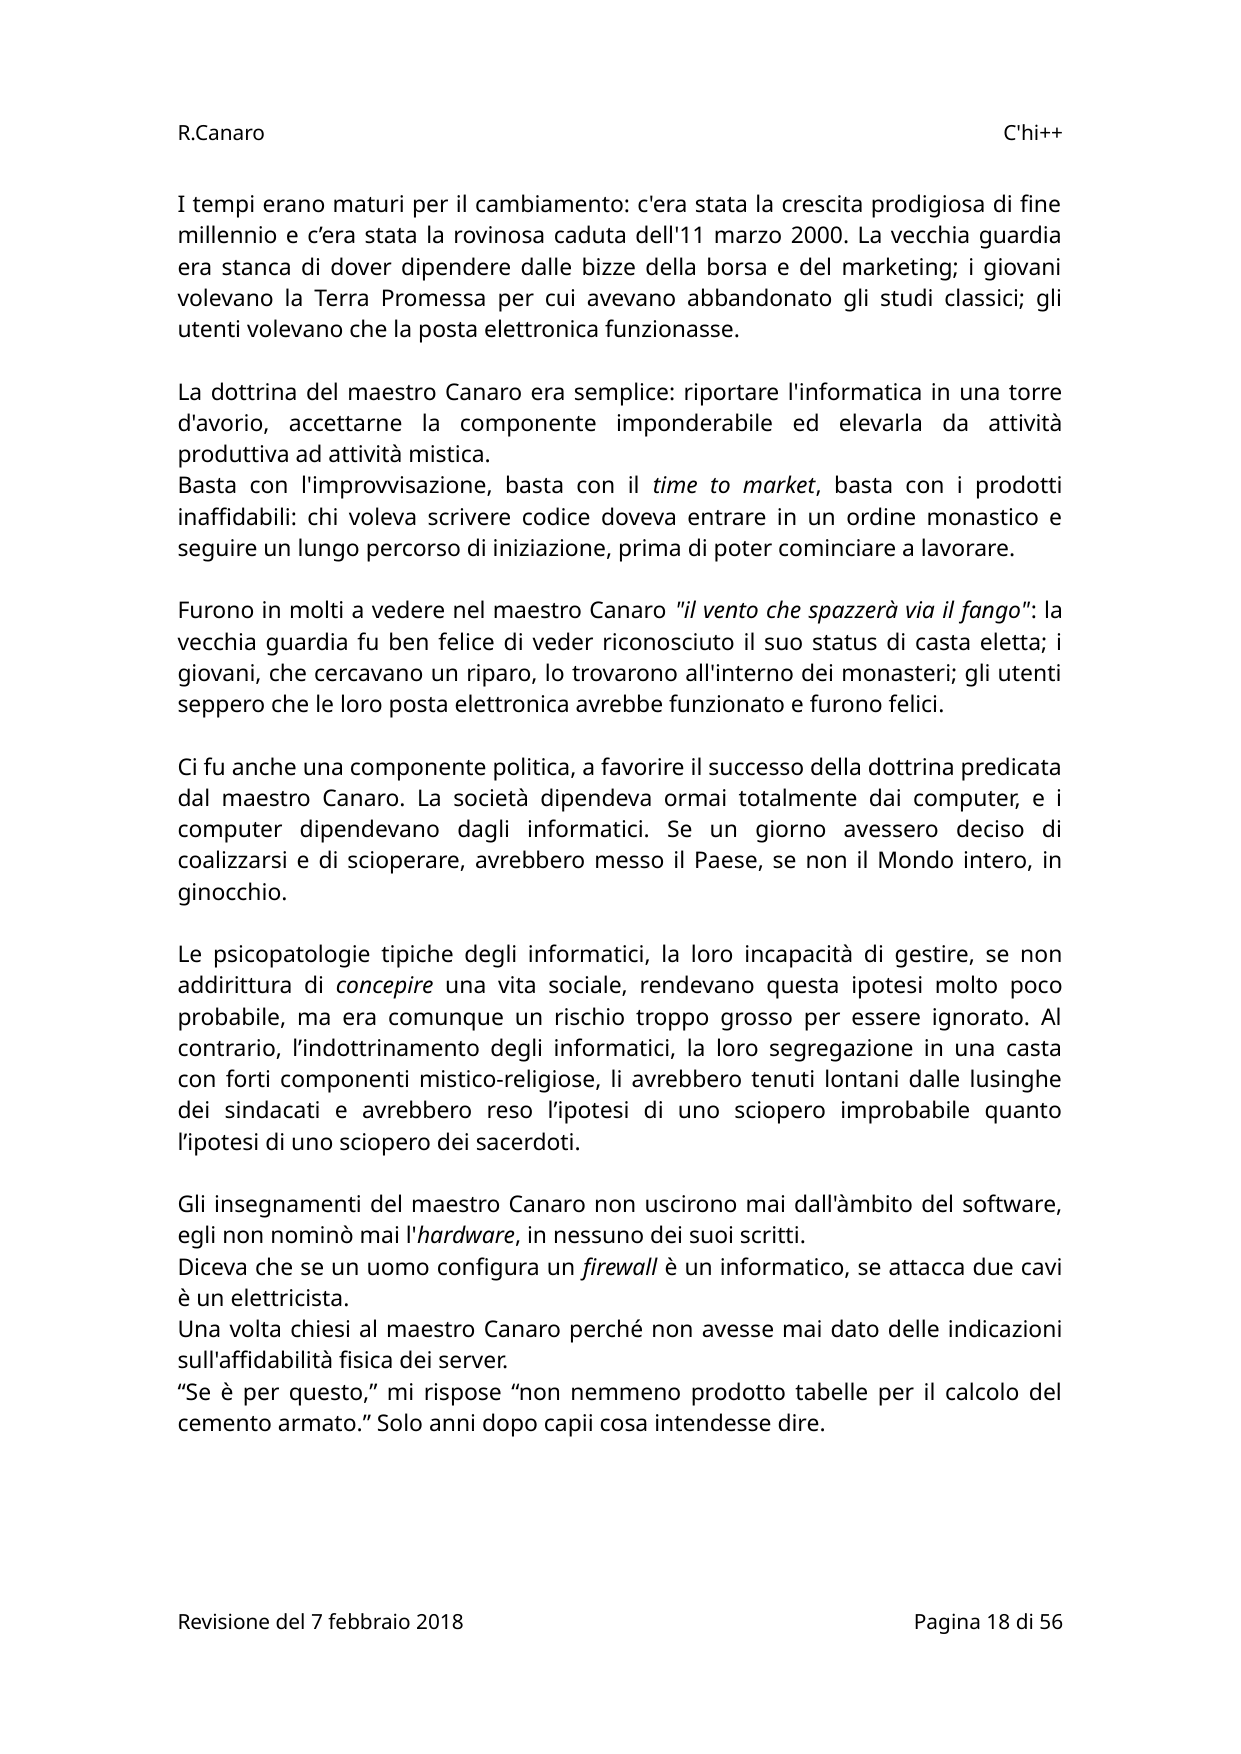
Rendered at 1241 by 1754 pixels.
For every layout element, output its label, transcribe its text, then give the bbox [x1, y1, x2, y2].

text Basta con l'improvvisazione, basta con il time to market, basta con i prodotti inaffidabili: chi voleva scrivere codice doveva entrare in un ordine monastico e seguire un lungo percorso di iniziazione, prima di poter cominciare a lavorare. [177, 469, 1063, 563]
text I tempi erano maturi per il cambiamento: c'era stata la crescita prodigiosa di fine millennio e c’era stata la rovinosa caduta dell'11 marzo 2000. La vecchia guardia era stanca di dover dipendere dalle bizze della borsa e del marketing; i giovani volevano la Terra Promessa per cui avevano abbandonato gli studi classici; gli utenti volevano che la posta elettronica funzionasse. [177, 188, 1063, 344]
text “Se è per questo,” mi rispose “non nemmeno prodotto tabelle per il calcolo del cemento armato.” Solo anni dopo capii cosa intendesse dire. [177, 1375, 1063, 1438]
text Le psicopatologie tipiche degli informatici, la loro incapacità di gestire, se non addirittura di concepire una vita sociale, rendevano questa ipotesi molto poco probabile, ma era comunque un rischio troppo grosso per essere ignorato. Al contrario, l’indottrinamento degli informatici, la loro segregazione in una casta con forti componenti mistico-religiose, li avrebbero tenuti lontani dalle lusinghe dei sindacati e avrebbero reso l’ipotesi di uno sciopero improbabile quanto l’ipotesi di uno sciopero dei sacerdoti. [177, 938, 1063, 1157]
text La dottrina del maestro Canaro era semplice: riportare l'informatica in una torre d'avorio, accettarne la componente imponderabile ed elevarla da attività produttiva ad attività mistica. [177, 375, 1063, 469]
text Diceva che se un uomo configura un firewall è un informatico, se attacca due cavi è un elettricista. [177, 1250, 1063, 1313]
text Una volta chiesi al maestro Canaro perché non avesse mai dato delle indicazioni sull'affidabilità fisica dei server. [177, 1313, 1063, 1375]
text Gli insegnamenti del maestro Canaro non uscirono mai dall'àmbito del software, egli non nominò mai l'hardware, in nessuno dei suoi scritti. [177, 1188, 1063, 1250]
text Furono in molti a vedere nel maestro Canaro "il vento che spazzerà via il fango": la vecchia guardia fu ben felice di veder riconosciuto il suo status di casta eletta; i giovani, che cercavano un riparo, lo trovarono all'interno dei monasteri; gli utenti seppero che le loro posta elettronica avrebbe funzionato e furono felici. [177, 594, 1063, 719]
text Ci fu anche una componente politica, a favorire il successo della dottrina predicata dal maestro Canaro. La società dipendeva ormai totalmente dai computer, e i computer dipendevano dagli informatici. Se un giorno avessero deciso di coalizzarsi e di scioperare, avrebbero messo il Paese, se non il Mondo intero, in ginocchio. [177, 750, 1063, 907]
